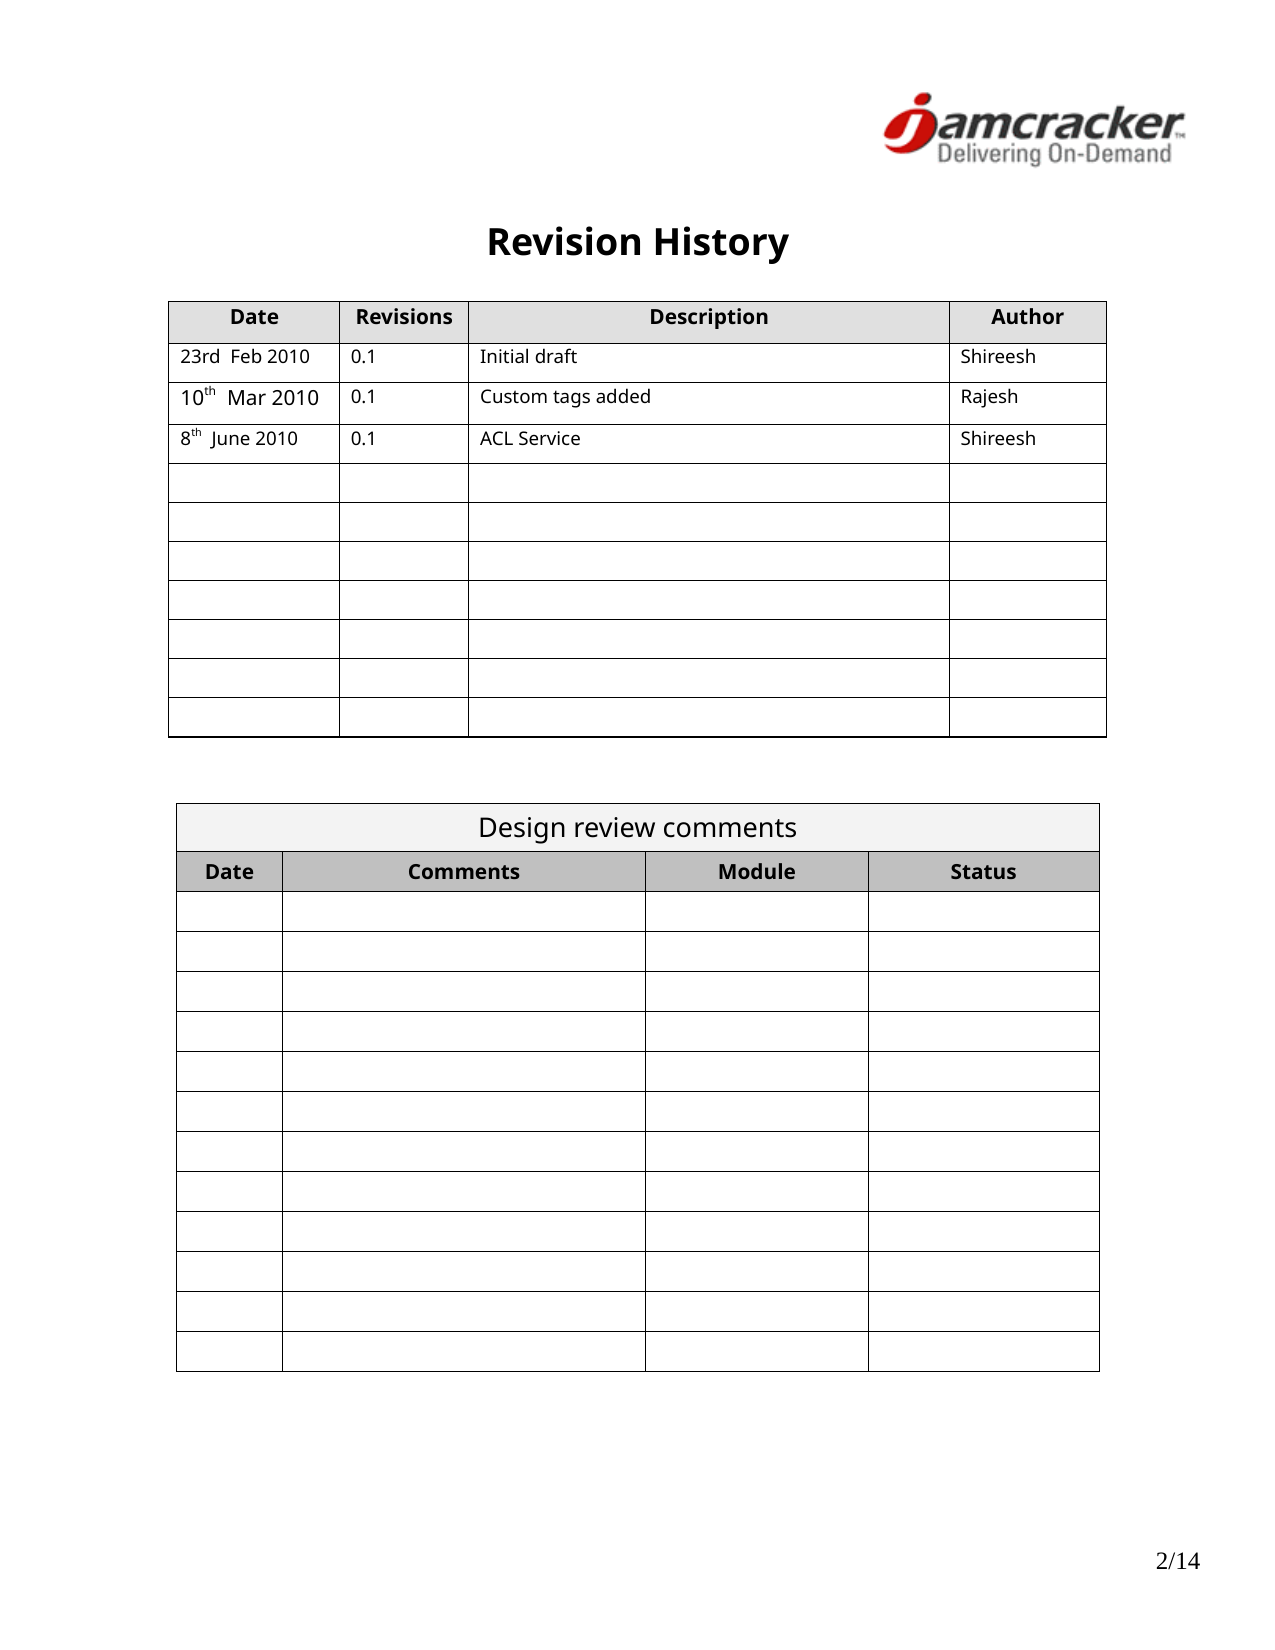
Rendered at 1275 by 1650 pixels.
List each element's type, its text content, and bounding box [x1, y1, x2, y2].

table_header Description [469, 302, 949, 343]
table_cell 8th June 2010 [169, 425, 339, 463]
table_cell [950, 659, 1106, 697]
table_cell [177, 1212, 282, 1251]
picture [880, 91, 1192, 173]
table_cell [646, 1252, 868, 1291]
table_cell [869, 932, 1099, 971]
table_cell [469, 503, 949, 541]
table_cell [869, 972, 1099, 1011]
table_cell [177, 1292, 282, 1331]
table_cell Shireesh [950, 425, 1106, 463]
table_cell [646, 1172, 868, 1211]
table_cell 23rd Feb 2010 [169, 344, 339, 382]
table_cell [340, 503, 468, 541]
table_cell [340, 542, 468, 580]
table_cell [177, 972, 282, 1011]
table_cell [869, 1092, 1099, 1131]
table_cell [869, 1172, 1099, 1211]
table_cell [340, 659, 468, 697]
table_cell 0.1 [340, 344, 468, 382]
table_cell [950, 464, 1106, 502]
table_cell [283, 1052, 645, 1091]
table_cell Module [646, 852, 868, 891]
table_cell [283, 1252, 645, 1291]
table_cell [177, 1132, 282, 1171]
table_cell 0.1 [340, 425, 468, 463]
table_cell [169, 698, 339, 736]
table_cell [869, 1132, 1099, 1171]
table_cell [169, 542, 339, 580]
table_cell 10th Mar 2010 [169, 383, 339, 424]
table_cell [177, 932, 282, 971]
table_cell [869, 1332, 1099, 1371]
table_cell [869, 1292, 1099, 1331]
table_cell [646, 892, 868, 931]
table_cell [169, 620, 339, 658]
table_cell [646, 1092, 868, 1131]
table_cell Status [869, 852, 1099, 891]
table_cell [340, 698, 468, 736]
table_cell [646, 1012, 868, 1051]
table_cell ACL Service [469, 425, 949, 463]
table_cell [283, 1132, 645, 1171]
table_cell [283, 1332, 645, 1371]
table_cell [469, 698, 949, 736]
table_cell [950, 503, 1106, 541]
table_cell [169, 659, 339, 697]
table_cell [869, 1252, 1099, 1291]
table_header Date [169, 302, 339, 343]
table_cell [646, 972, 868, 1011]
table_cell [869, 1012, 1099, 1051]
table_cell [950, 542, 1106, 580]
table_cell [340, 620, 468, 658]
table_cell [169, 581, 339, 619]
table_cell [283, 932, 645, 971]
table_cell [177, 1172, 282, 1211]
table_cell [169, 503, 339, 541]
table_cell [646, 1292, 868, 1331]
table_cell [340, 581, 468, 619]
table_cell [283, 1292, 645, 1331]
table_header Revisions [340, 302, 468, 343]
table_cell [169, 464, 339, 502]
table_cell Custom tags added [469, 383, 949, 424]
table_cell [469, 659, 949, 697]
table_cell [283, 1092, 645, 1131]
title Revision History [75, 216, 1200, 267]
table_cell [177, 1332, 282, 1371]
table_cell Shireesh [950, 344, 1106, 382]
table_header Author [950, 302, 1106, 343]
table_cell 0.1 [340, 383, 468, 424]
table_cell [283, 1012, 645, 1051]
table_cell [283, 972, 645, 1011]
table_cell [177, 892, 282, 931]
table_cell [177, 1252, 282, 1291]
table_cell [869, 1212, 1099, 1251]
table_cell [283, 1212, 645, 1251]
table_cell [950, 698, 1106, 736]
table_cell [869, 1052, 1099, 1091]
table_cell [177, 1092, 282, 1131]
table_cell [469, 464, 949, 502]
table_cell [950, 581, 1106, 619]
table_header Design review comments [177, 804, 1099, 851]
table_cell [869, 892, 1099, 931]
table_cell [340, 464, 468, 502]
table_cell [283, 1172, 645, 1211]
table_cell [177, 1012, 282, 1051]
table_cell [646, 1132, 868, 1171]
table_cell [646, 1332, 868, 1371]
table_cell Rajesh [950, 383, 1106, 424]
table_cell Date [177, 852, 282, 891]
table_cell [646, 932, 868, 971]
table_cell Initial draft [469, 344, 949, 382]
table_cell [646, 1052, 868, 1091]
table_cell [469, 542, 949, 580]
table_cell [646, 1212, 868, 1251]
table_cell [177, 1052, 282, 1091]
table_cell [469, 620, 949, 658]
table_cell Comments [283, 852, 645, 891]
table_cell [283, 892, 645, 931]
table_cell [950, 620, 1106, 658]
table_cell [469, 581, 949, 619]
